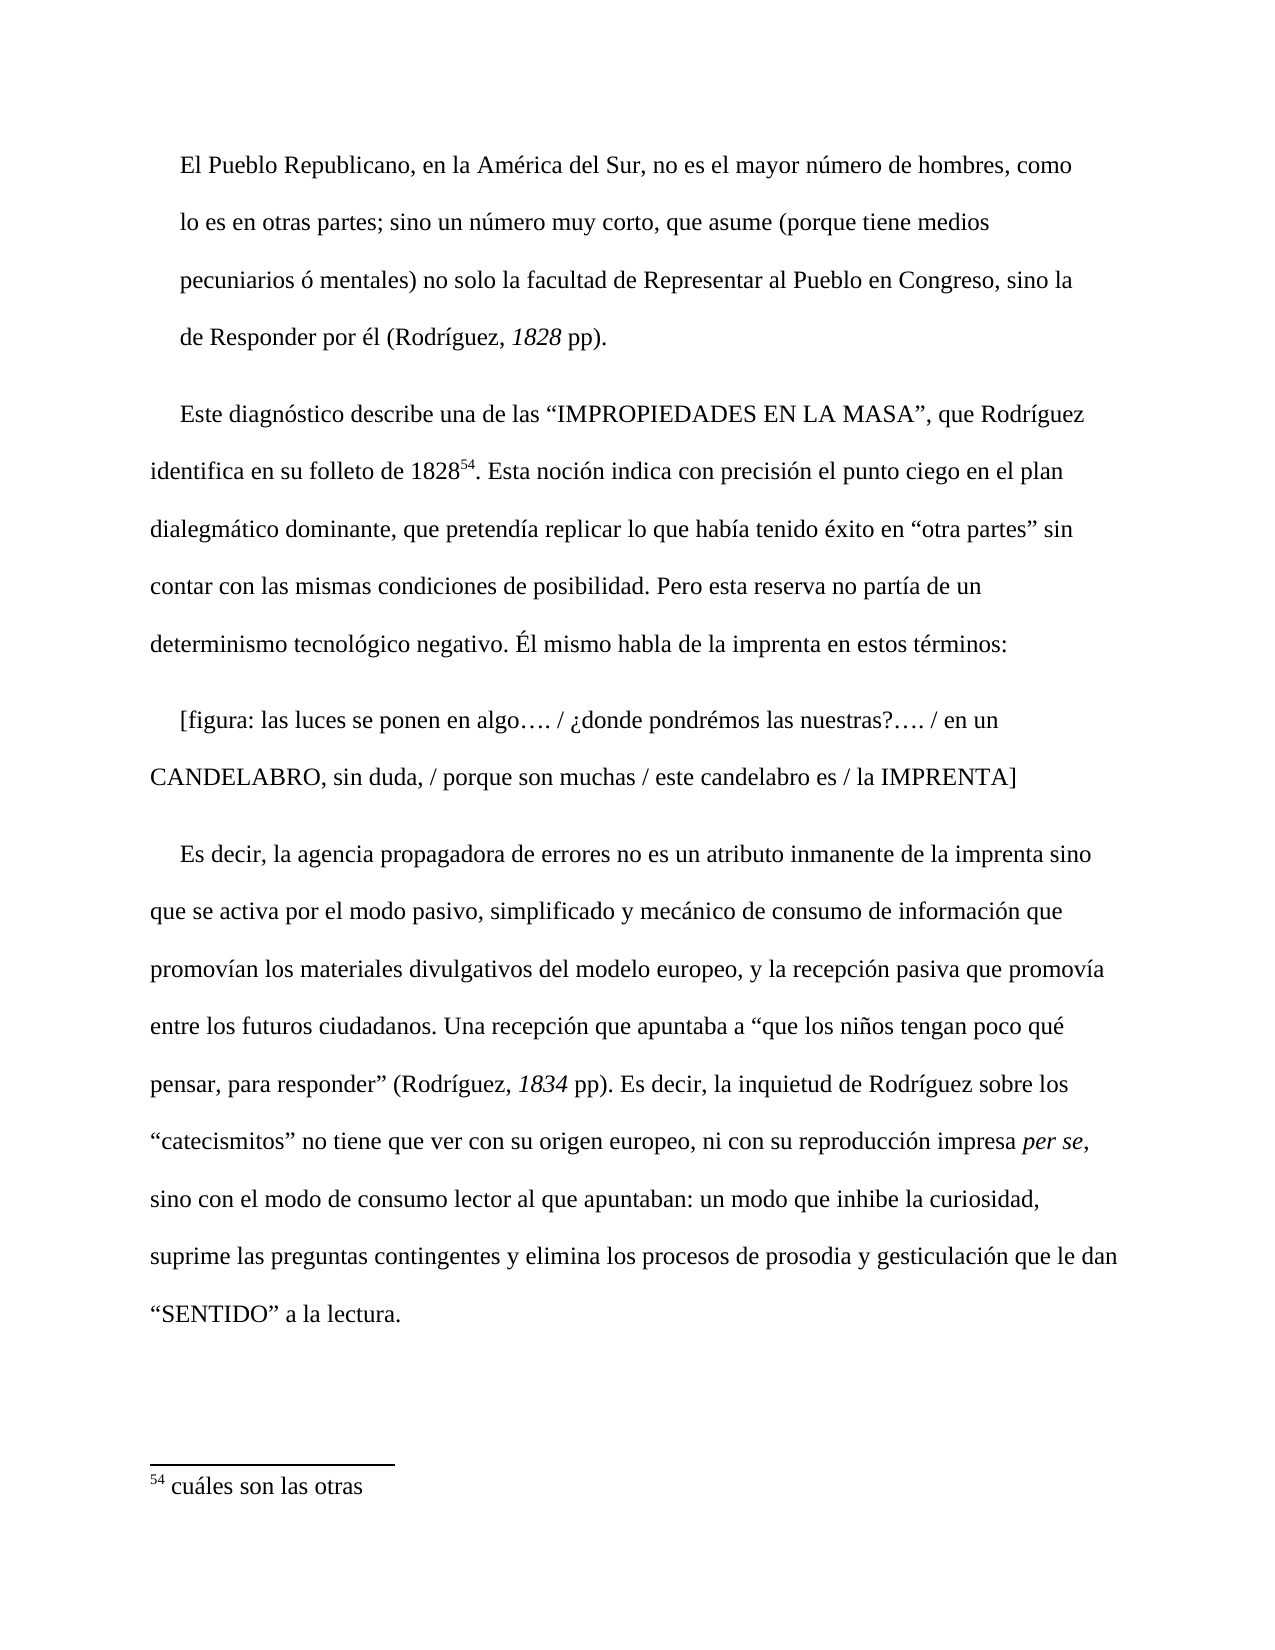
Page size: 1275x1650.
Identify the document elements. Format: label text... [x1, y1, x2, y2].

text Este diagnóstico describe una de las “IMPROPIEDADES EN LA MASA”, que Rodríguez identifica en su folleto de 1828. Esta noción indica con precisión el punto ciego en el plan dialegmático dominante, que pretendía replicar lo que había tenido éxito en “otra partes” sin contar con las mismas condiciones de posibilidad. Pero esta reserva no partía de un determinismo tecnológico negativo. Él mismo habla de la imprenta en estos términos: [150, 399, 1125, 657]
text El Pueblo Republicano, en la América del Sur, no es el mayor número de hombres, como lo es en otras partes; sino un número muy corto, que asume (porque tiene medios pecuniarios ó mentales) no solo la facultad de Representar al Pueblo en Congreso, sino la de Responder por él (Rodríguez, 1828 pp). [179, 150, 1096, 351]
text Es decir, la agencia propagadora de errores no es un atributo inmanente de la imprenta sino que se activa por el modo pasivo, simplificado y mecánico de consumo de información que promovían los materiales divulgativos del modelo europeo, y la recepción pasiva que promovía entre los futuros ciudadanos. Una recepción que apuntaba a “que los niños tengan poco qué pensar, para responder” (Rodríguez, 1834 pp). Es decir, la inquietud de Rodríguez sobre los “catecismitos” no tiene que ver con su origen europeo, ni con su reproducción impresa per se, sino con el modo de consumo lector al que apuntaban: un modo que inhibe la curiosidad, suprime las preguntas contingentes y elimina los procesos de prosodia y gesticulación que le dan “SENTIDO” a la lectura. [150, 839, 1125, 1327]
text [figura: las luces se ponen en algo…. / ¿donde pondrémos las nuestras?…. / en un CANDELABRO, sin duda, / porque son muchas / este candelabro es / la IMPRENTA] [150, 705, 1125, 791]
text cuáles son las otras [150, 1471, 1125, 1500]
